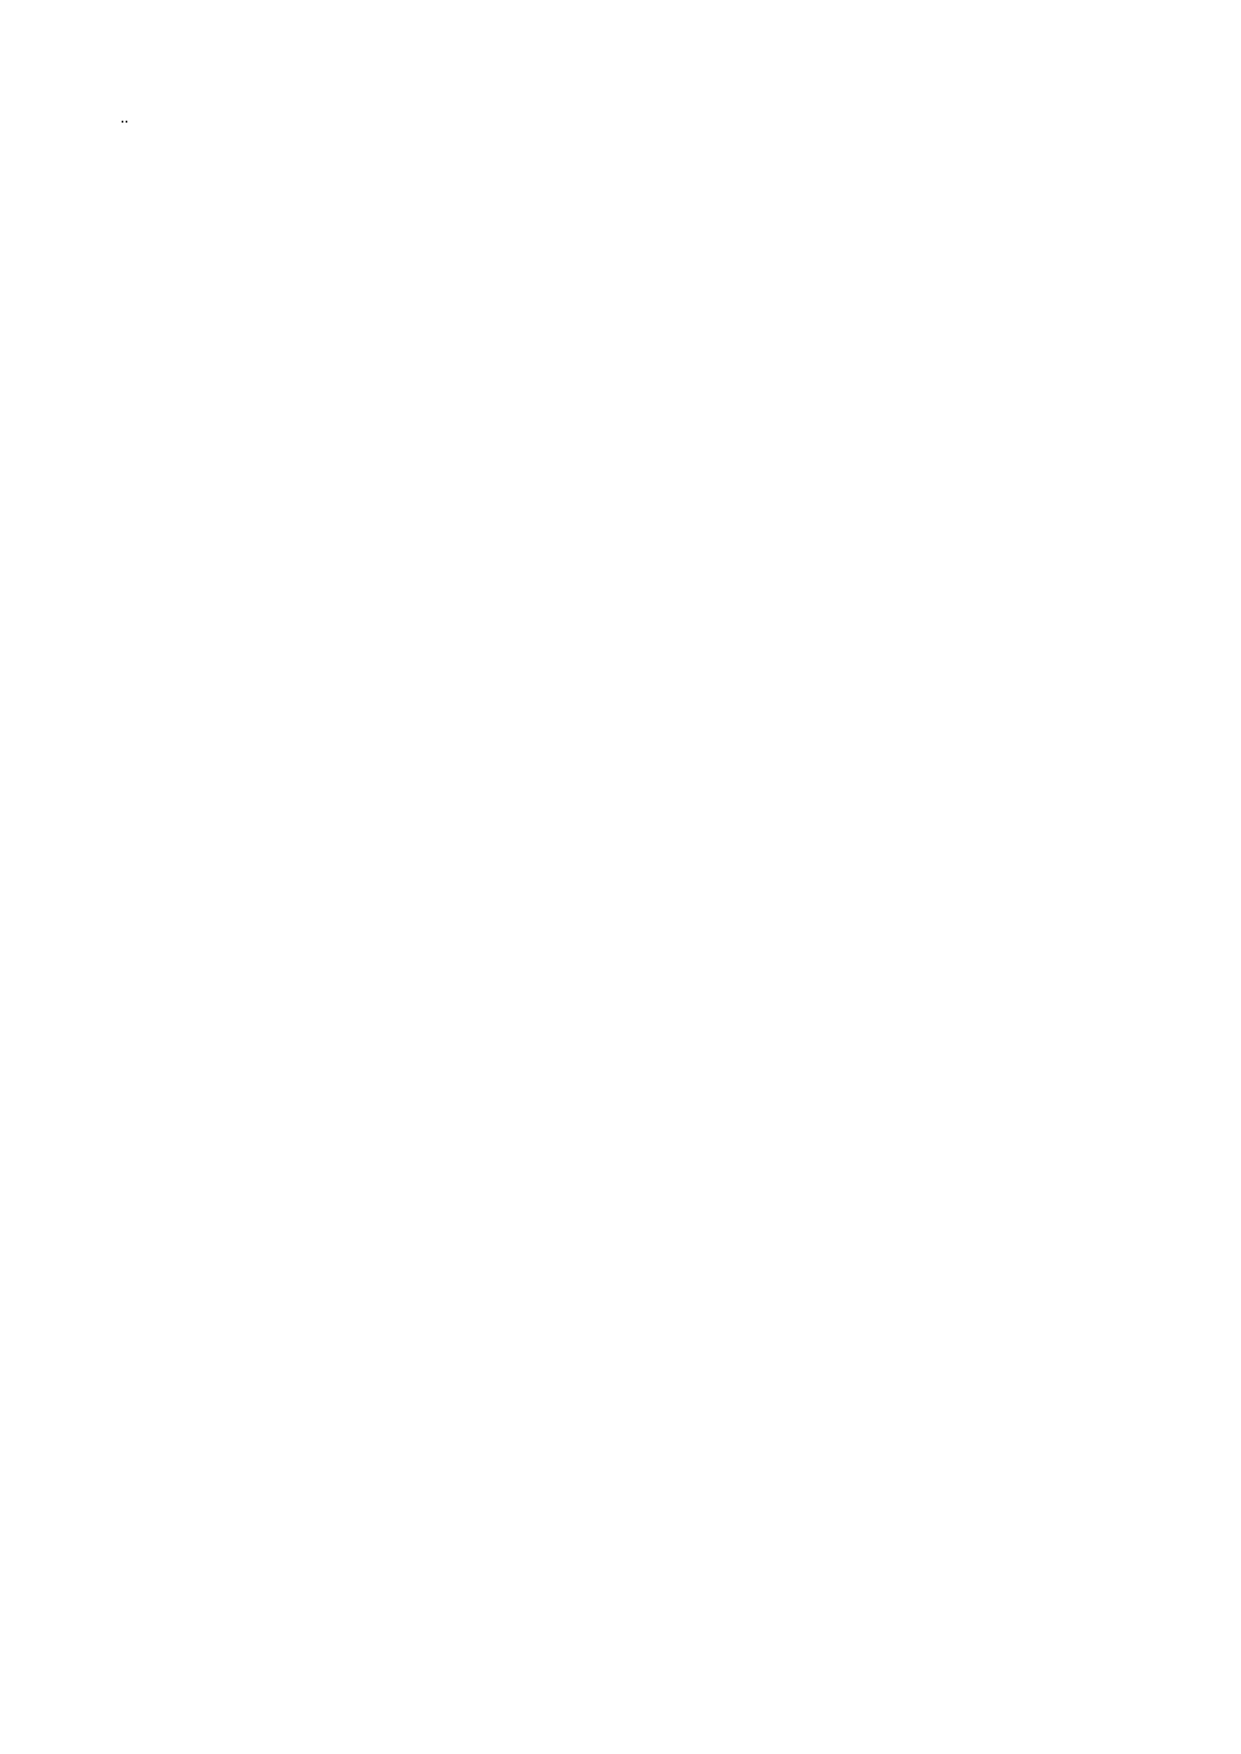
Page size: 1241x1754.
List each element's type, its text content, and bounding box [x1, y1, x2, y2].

text ¨ [118, 118, 1122, 142]
